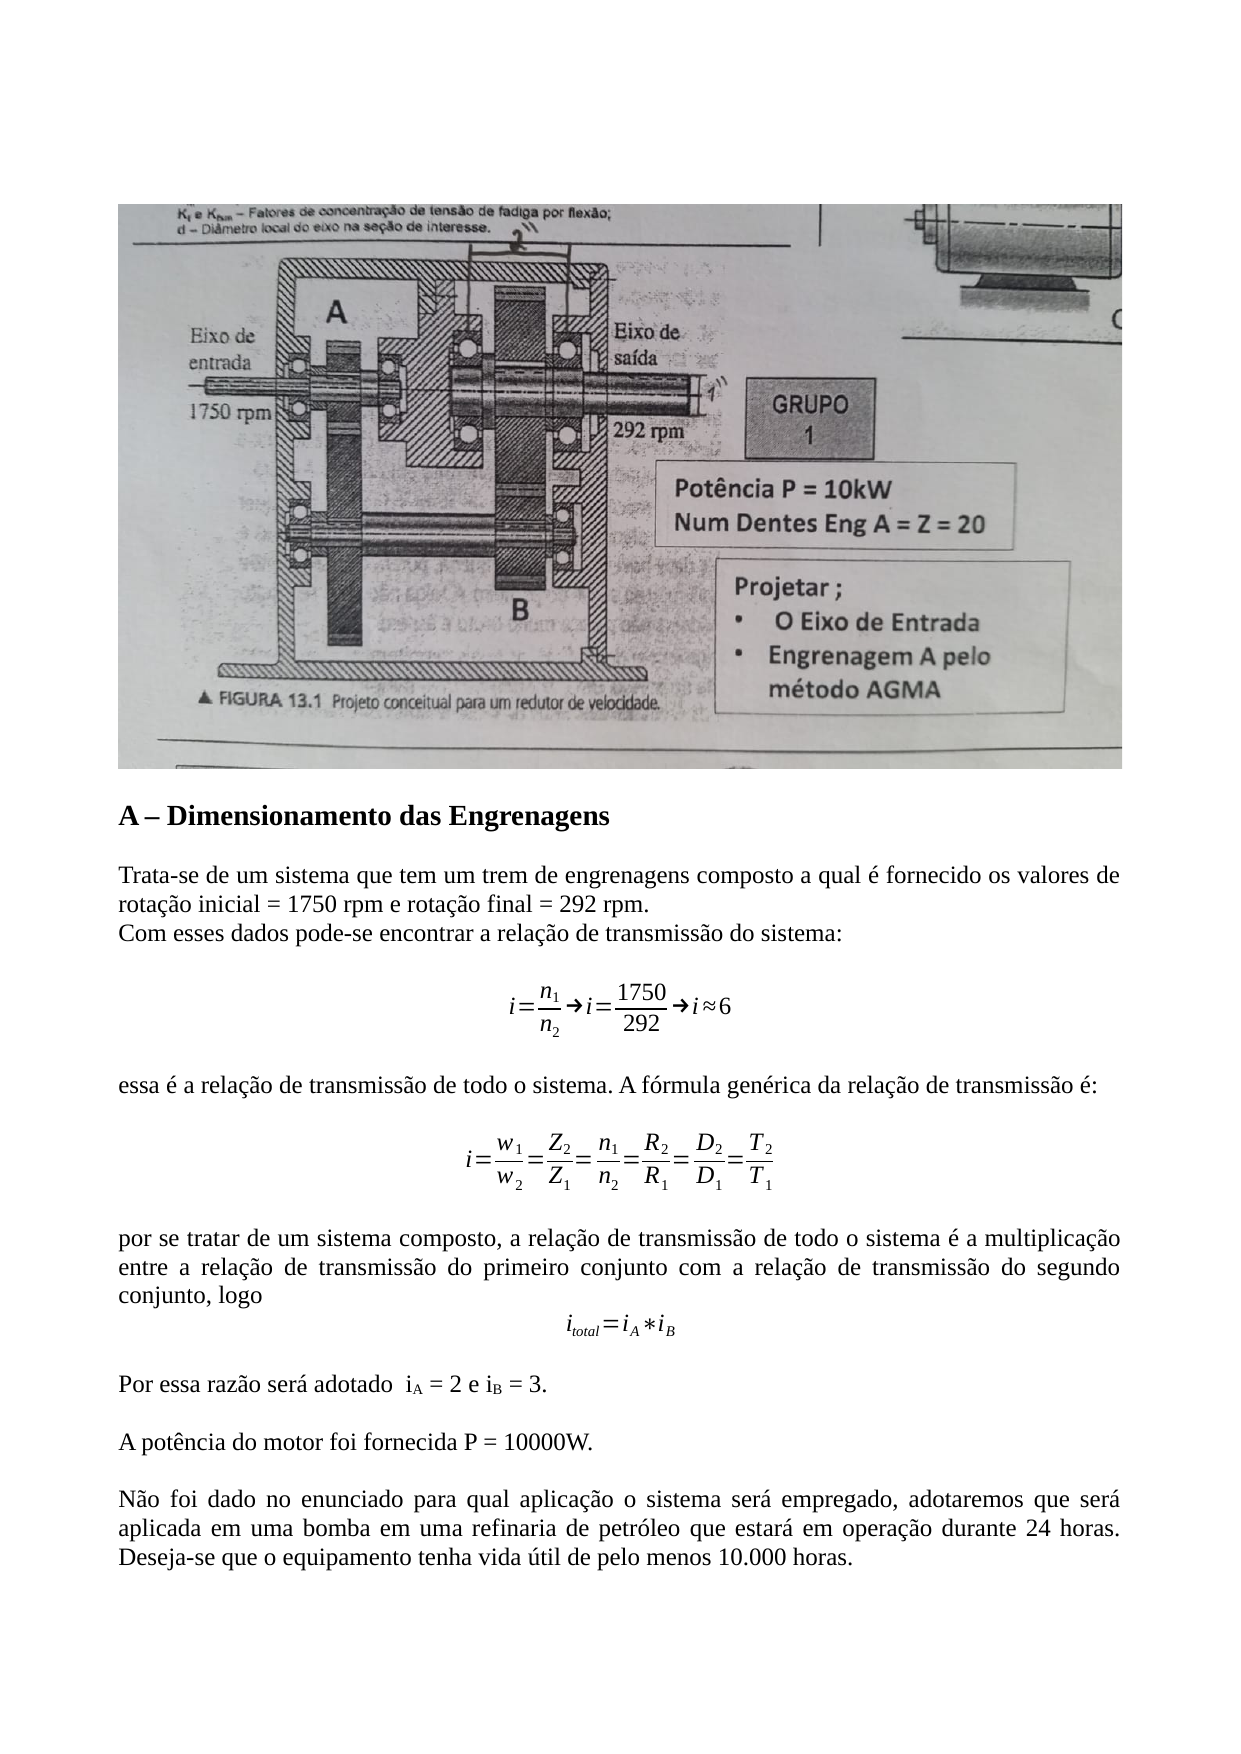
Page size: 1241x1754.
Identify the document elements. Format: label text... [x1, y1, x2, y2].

text Com esses dados pode-se encontrar a relação de transmissão do sistema: [118, 918, 1122, 946]
text Por essa razão será adotado iA = 2 e iB = 3. [118, 1369, 1122, 1398]
text A potência do motor foi fornecida P = 10000W. [118, 1427, 1122, 1455]
text por se tratar de um sistema composto, a relação de transmissão de todo o sistema é a multiplicação entre a relação de transmissão do primeiro conjunto com a relação de transmissão do segundo conjunto, logo [118, 1223, 1122, 1309]
picture [118, 204, 1123, 769]
text essa é a relação de transmissão de todo o sistema. A fórmula genérica da relação de transmissão é: [118, 1070, 1122, 1099]
text Não foi dado no enunciado para qual aplicação o sistema será empregado, adotaremos que será aplicada em uma bomba em uma refinaria de petróleo que estará em operação durante 24 horas. Deseja-se que o equipamento tenha vida útil de pelo menos 10.000 horas. [118, 1484, 1122, 1570]
text A – Dimensionamento das Engrenagens [118, 798, 1122, 831]
text Trata-se de um sistema que tem um trem de engrenagens composto a qual é fornecido os valores de rotação inicial = 1750 rpm e rotação final = 292 rpm. [118, 860, 1122, 918]
